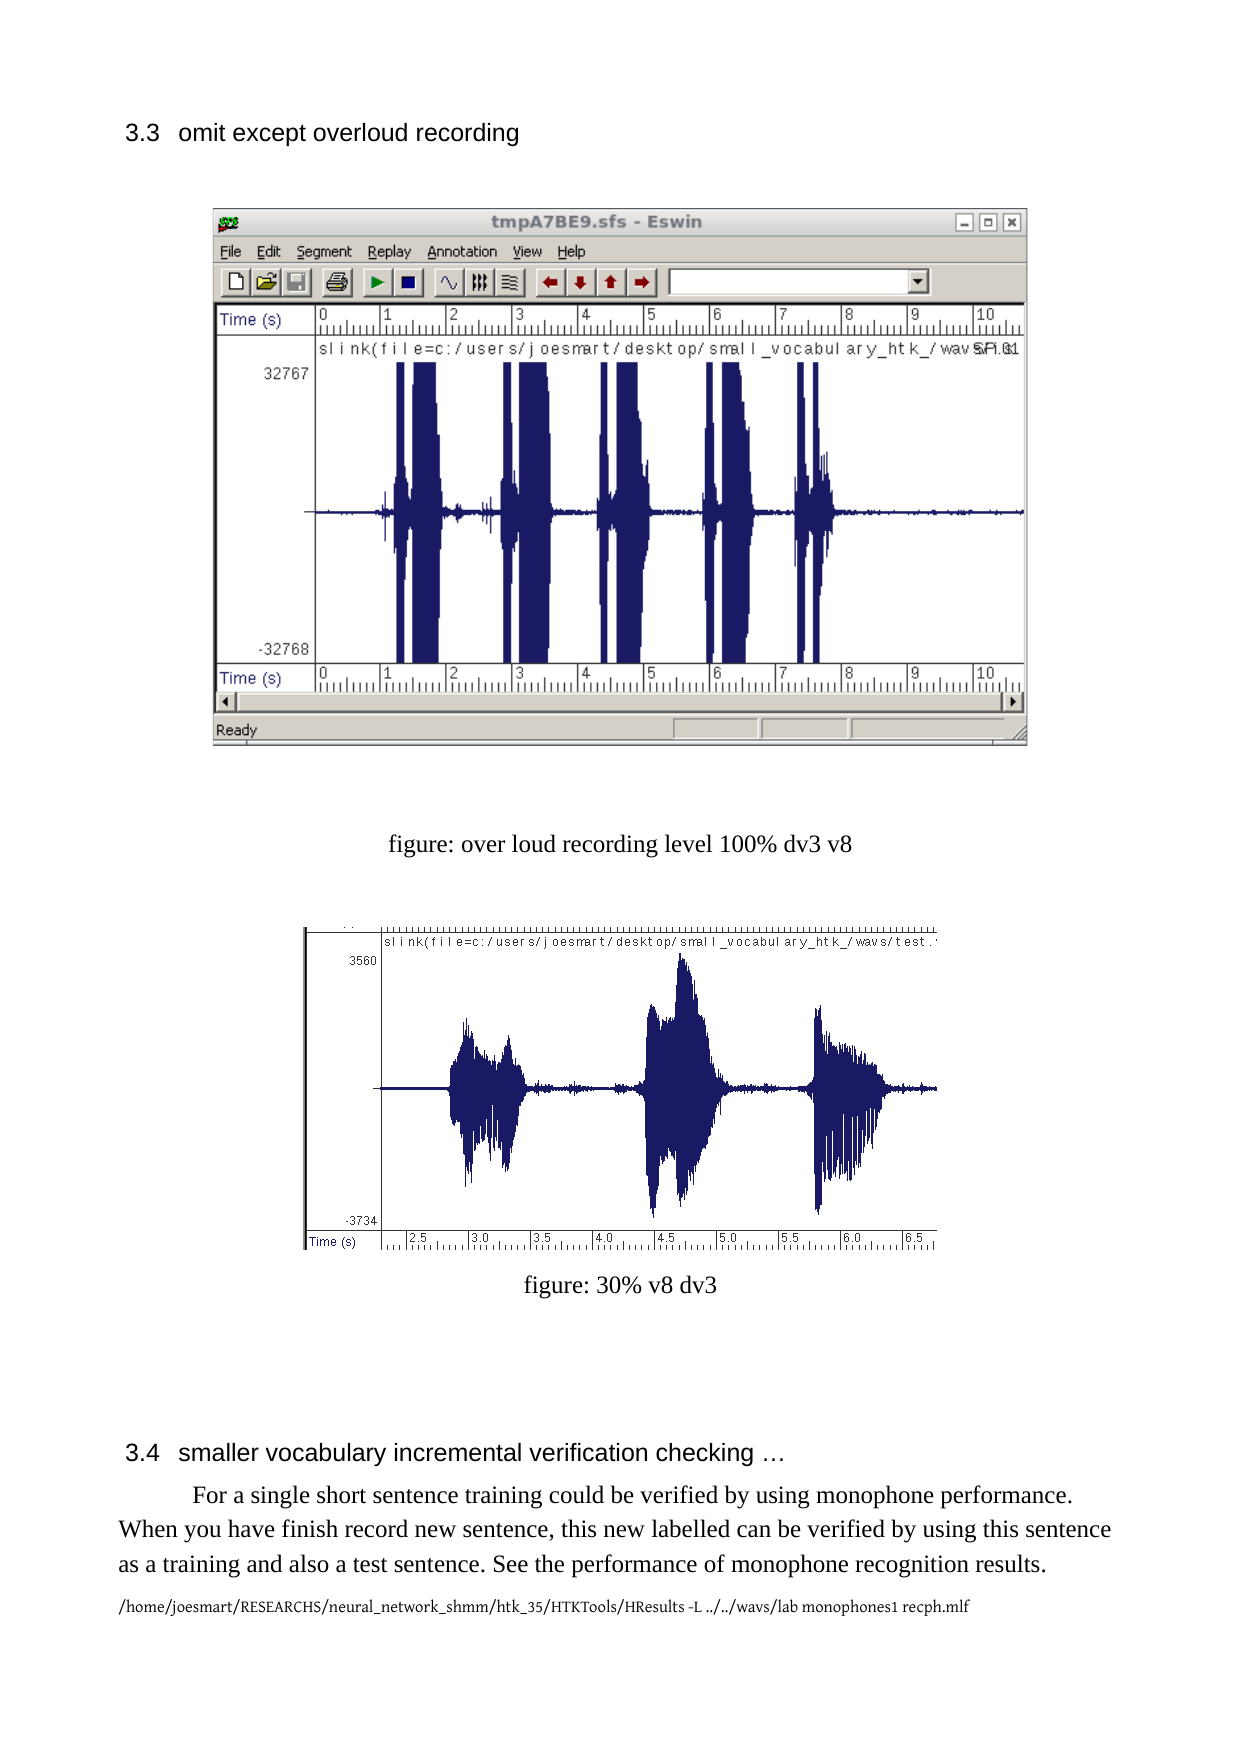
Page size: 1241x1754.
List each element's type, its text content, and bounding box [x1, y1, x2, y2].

subtitle smaller vocabulary incremental verification checking … [118, 1438, 1122, 1467]
text figure: 30% v8 dv3 [118, 1270, 1122, 1299]
subtitle omit except overloud recording [118, 118, 1122, 147]
text /home/joesmart/RESEARCHS/neural_network_shmm/htk_35/HTKTools/HResults -L ../../wavs/lab monophones1 recph.mlf [118, 1598, 1122, 1617]
text For a single short sentence training could be verified by using monophone performance. When you have finish record new sentence, this new labelled can be verified by using this sentence as a training and also a test sentence. See the performance of monophone recognition results. [118, 1480, 1122, 1577]
text figure: over loud recording level 100% dv3 v8 [118, 829, 1122, 858]
picture [303, 927, 937, 1250]
picture [212, 208, 1028, 746]
